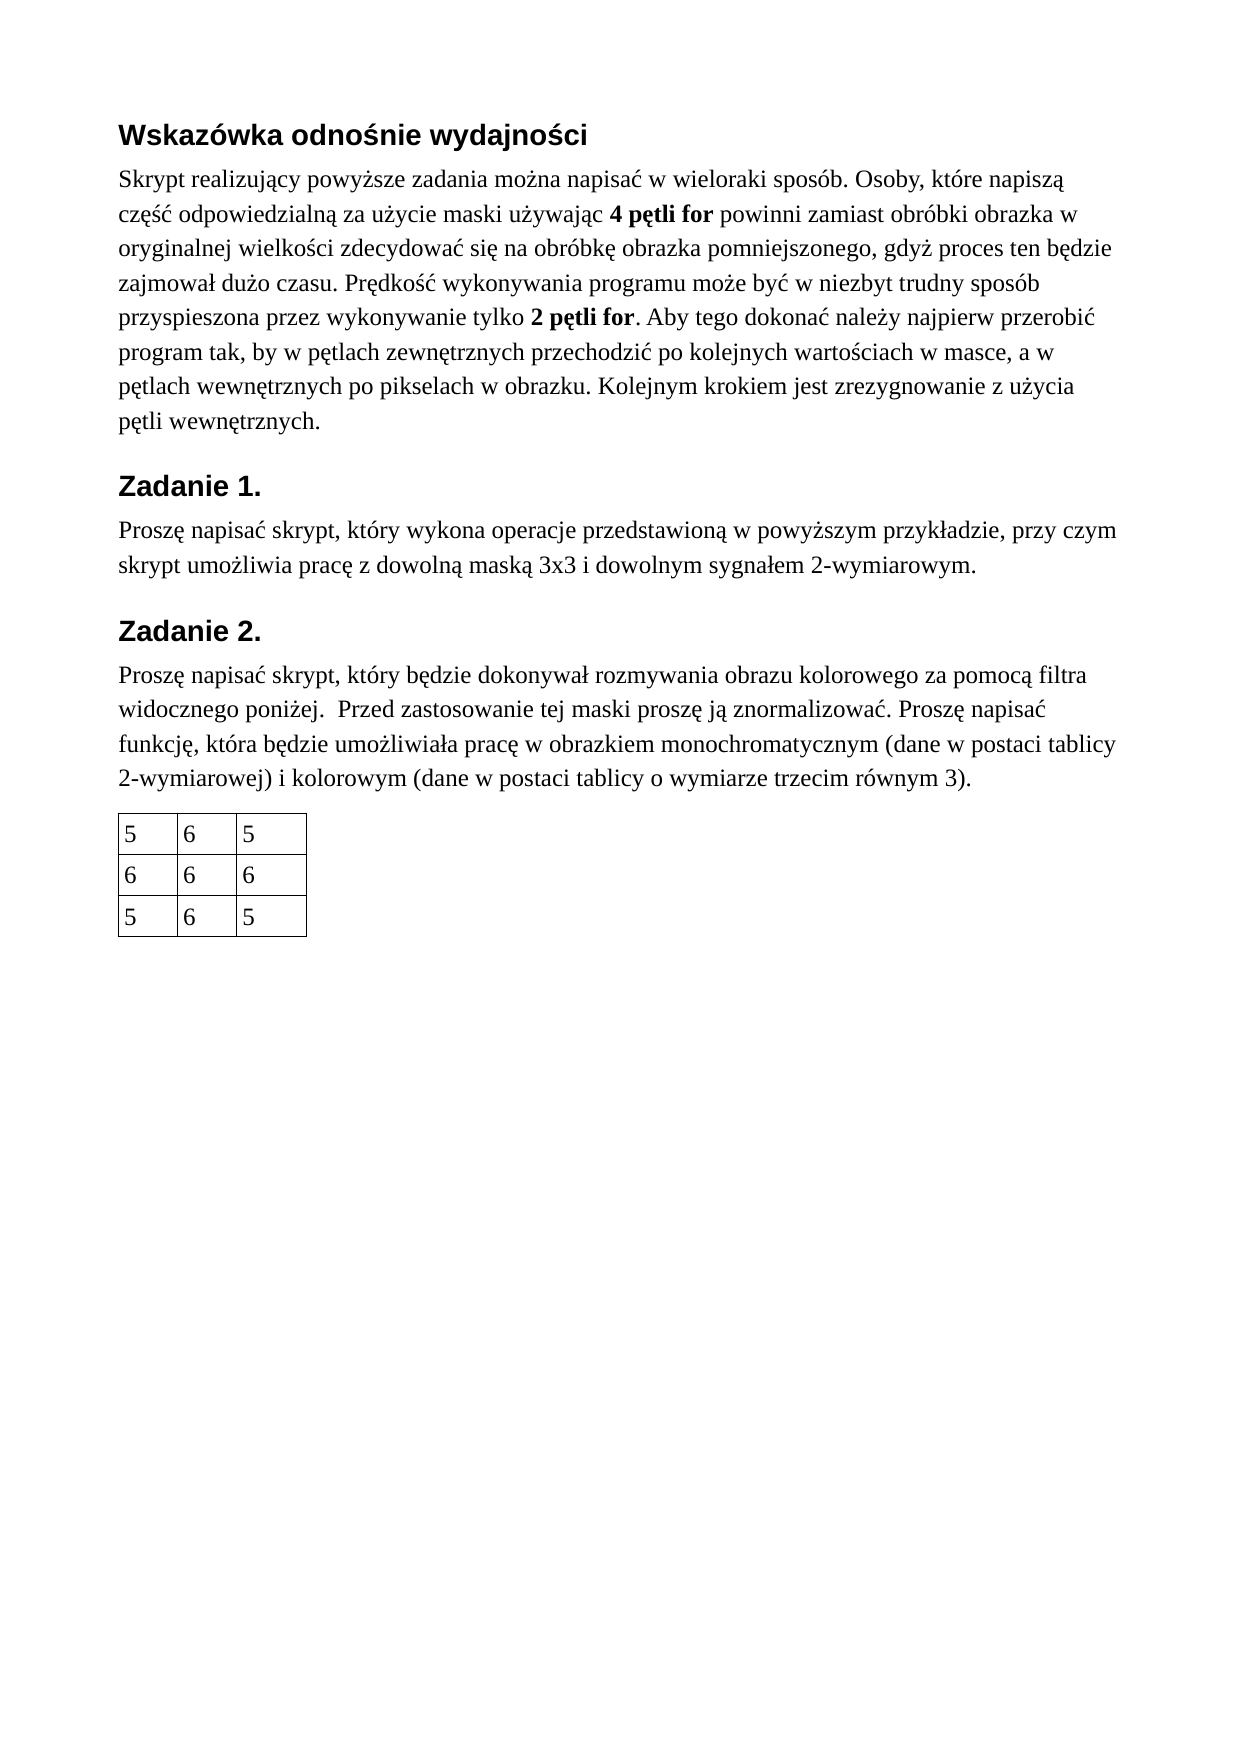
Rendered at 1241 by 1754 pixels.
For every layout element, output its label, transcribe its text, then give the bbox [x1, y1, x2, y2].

table_cell 5 [119, 896, 177, 936]
text Proszę napisać skrypt, który będzie dokonywał rozmywania obrazu kolorowego za pomocą filtra widocznego poniżej. Przed zastosowanie tej maski proszę ją znormalizować. Proszę napisać funkcję, która będzie umożliwiała pracę w obrazkiem monochromatycznym (dane w postaci tablicy 2-wymiarowej) i kolorowym (dane w postaci tablicy o wymiarze trzecim równym 3). [118, 660, 1122, 792]
subtitle Zadanie 1. [118, 469, 1122, 503]
table_header 6 [178, 814, 236, 854]
table_cell 6 [178, 855, 236, 895]
subtitle Wskazówka odnośnie wydajności [118, 118, 1122, 152]
text Skrypt realizujący powyższe zadania można napisać w wieloraki sposób. Osoby, które napiszą część odpowiedzialną za użycie maski używając 4 pętli for powinni zamiast obróbki obrazka w oryginalnej wielkości zdecydować się na obróbkę obrazka pomniejszonego, gdyż proces ten będzie zajmował dużo czasu. Prędkość wykonywania programu może być w niezbyt trudny sposób przyspieszona przez wykonywanie tylko 2 pętli for. Aby tego dokonać należy najpierw przerobić program tak, by w pętlach zewnętrznych przechodzić po kolejnych wartościach w masce, a w pętlach wewnętrznych po pikselach w obrazku. Kolejnym krokiem jest zrezygnowanie z użycia pętli wewnętrznych. [118, 164, 1122, 434]
table_cell 5 [237, 896, 306, 936]
table_cell 6 [178, 896, 236, 936]
table_header 5 [119, 814, 177, 854]
table_header 5 [237, 814, 306, 854]
subtitle Zadanie 2. [118, 614, 1122, 647]
text Proszę napisać skrypt, który wykona operacje przedstawioną w powyższym przykładzie, przy czym skrypt umożliwia pracę z dowolną maską 3x3 i dowolnym sygnałem 2-wymiarowym. [118, 516, 1122, 579]
table_cell 6 [237, 855, 306, 895]
table_cell 6 [119, 855, 177, 895]
